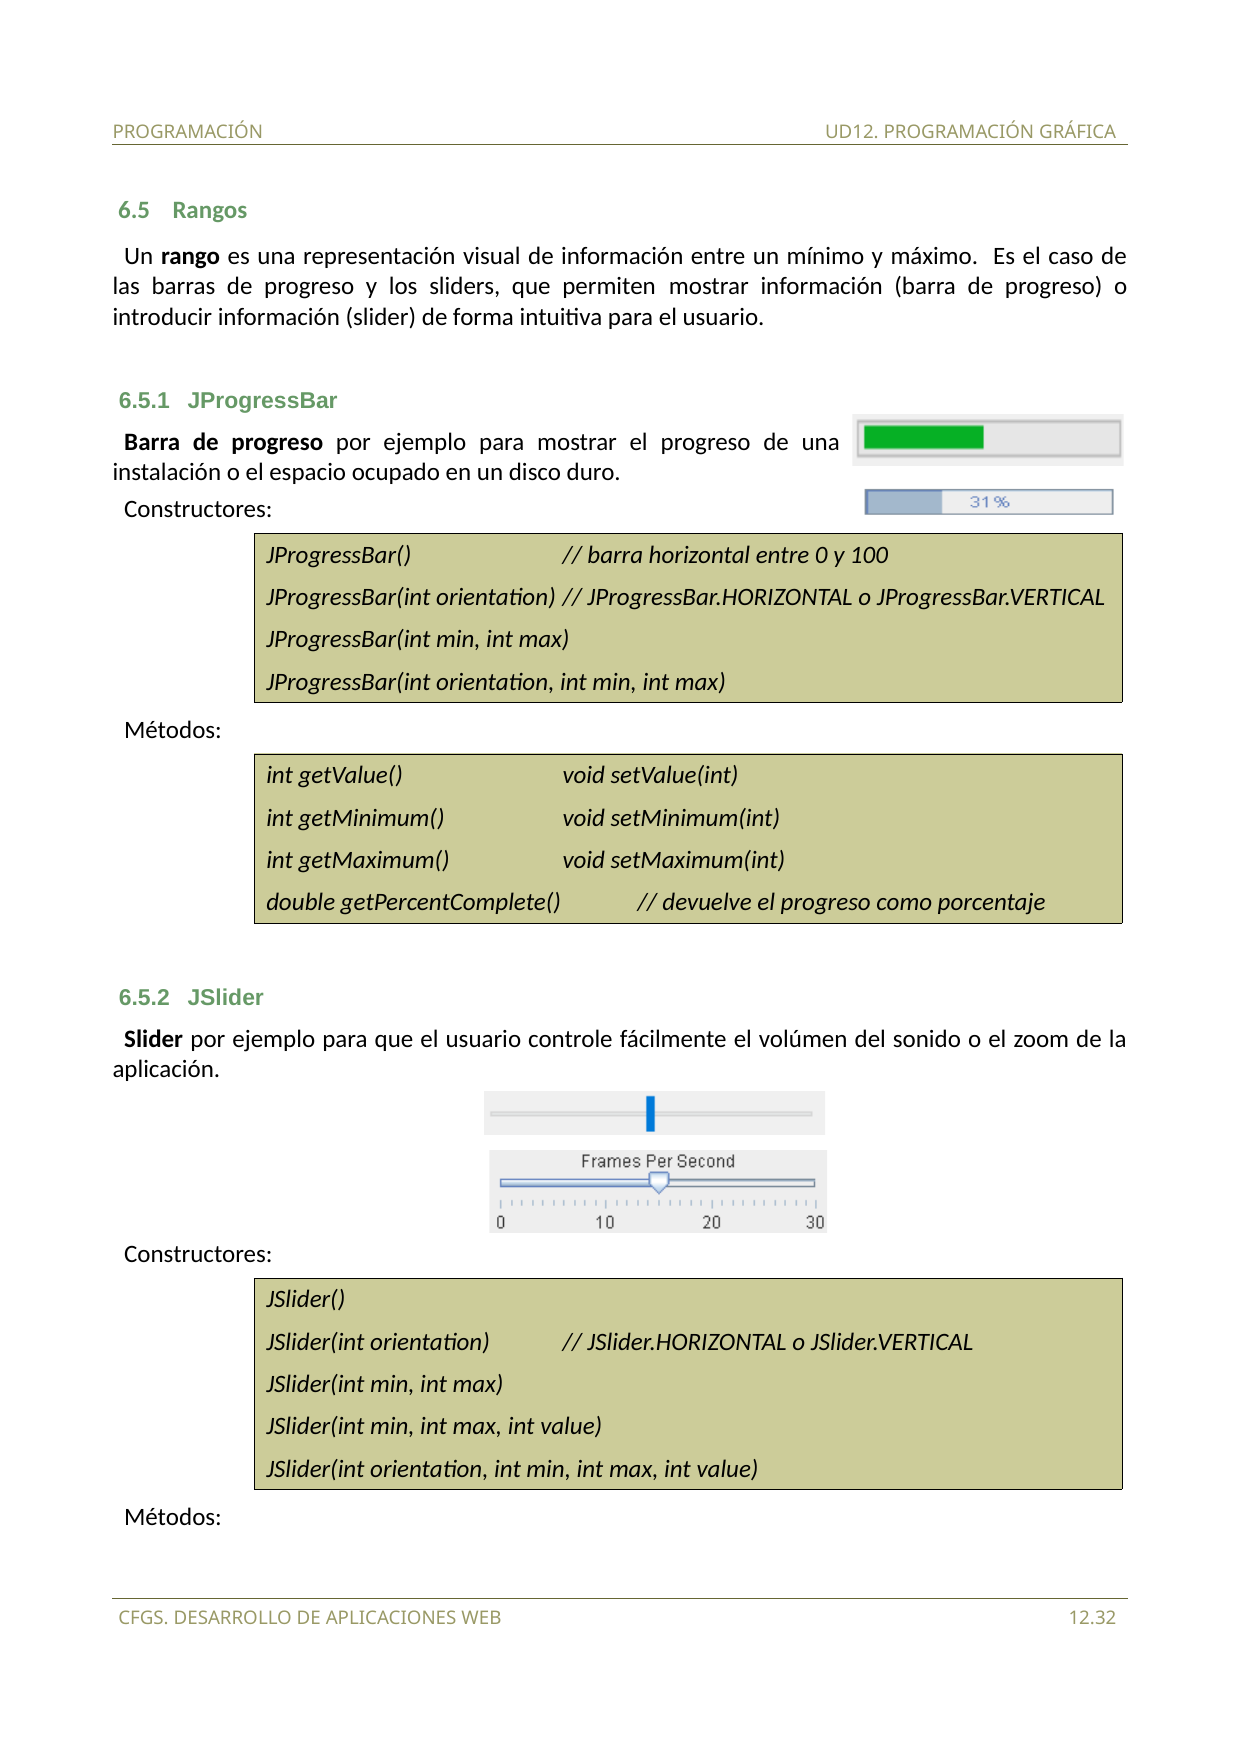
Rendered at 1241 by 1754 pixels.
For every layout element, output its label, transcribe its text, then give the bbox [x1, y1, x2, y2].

text Un rango es una representación visual de información entre un mínimo y máximo. Es el caso de las barras de progreso y los sliders, que permiten mostrar información (barra de progreso) o introducir información (slider) de forma intuitiva para el usuario. [112, 240, 1128, 331]
text JProgressBar(int orientation) // JProgressBar.HORIZONTAL o JProgressBar.VERTICAL [255, 575, 1122, 612]
text Slider por ejemplo para que el usuario controle fácilmente el volúmen del sonido o el zoom de la aplicación. [112, 1023, 1128, 1084]
text JProgressBar() // barra horizontal entre 0 y 100 [255, 534, 1122, 569]
picture [489, 1150, 828, 1233]
text Barra de progreso por ejemplo para mostrar el progreso de una instalación o el espacio ocupado en un disco duro. [112, 412, 1128, 487]
text JSlider(int orientation, int min, int max, int value) [255, 1447, 1122, 1489]
text JProgressBar(int orientation, int min, int max) [255, 660, 1122, 702]
picture [484, 1091, 826, 1135]
text int getMaximum() void setMaximum(int) [255, 838, 1122, 874]
text JSlider(int min, int max) [255, 1362, 1122, 1399]
text int getMinimum() void setMinimum(int) [255, 796, 1122, 832]
text int getValue() void setValue(int) [255, 755, 1122, 790]
text Constructores: [112, 493, 1128, 524]
text JSlider(int orientation) // JSlider.HORIZONTAL o JSlider.VERTICAL [255, 1320, 1122, 1356]
text Métodos: [112, 1501, 1128, 1532]
text Constructores: [112, 1238, 1128, 1269]
subtitle Rangos [112, 194, 1128, 225]
text JSlider() [255, 1279, 1122, 1314]
text JSlider(int min, int max, int value) [255, 1404, 1122, 1441]
picture [855, 483, 1124, 521]
subtitle JSlider [112, 984, 1128, 1010]
subtitle JProgressBar [112, 387, 1128, 413]
text double getPercentComplete() // devuelve el progreso como porcentaje [255, 880, 1122, 923]
text JProgressBar(int min, int max) [255, 617, 1122, 654]
text Métodos: [112, 714, 1128, 744]
picture [852, 414, 1124, 466]
